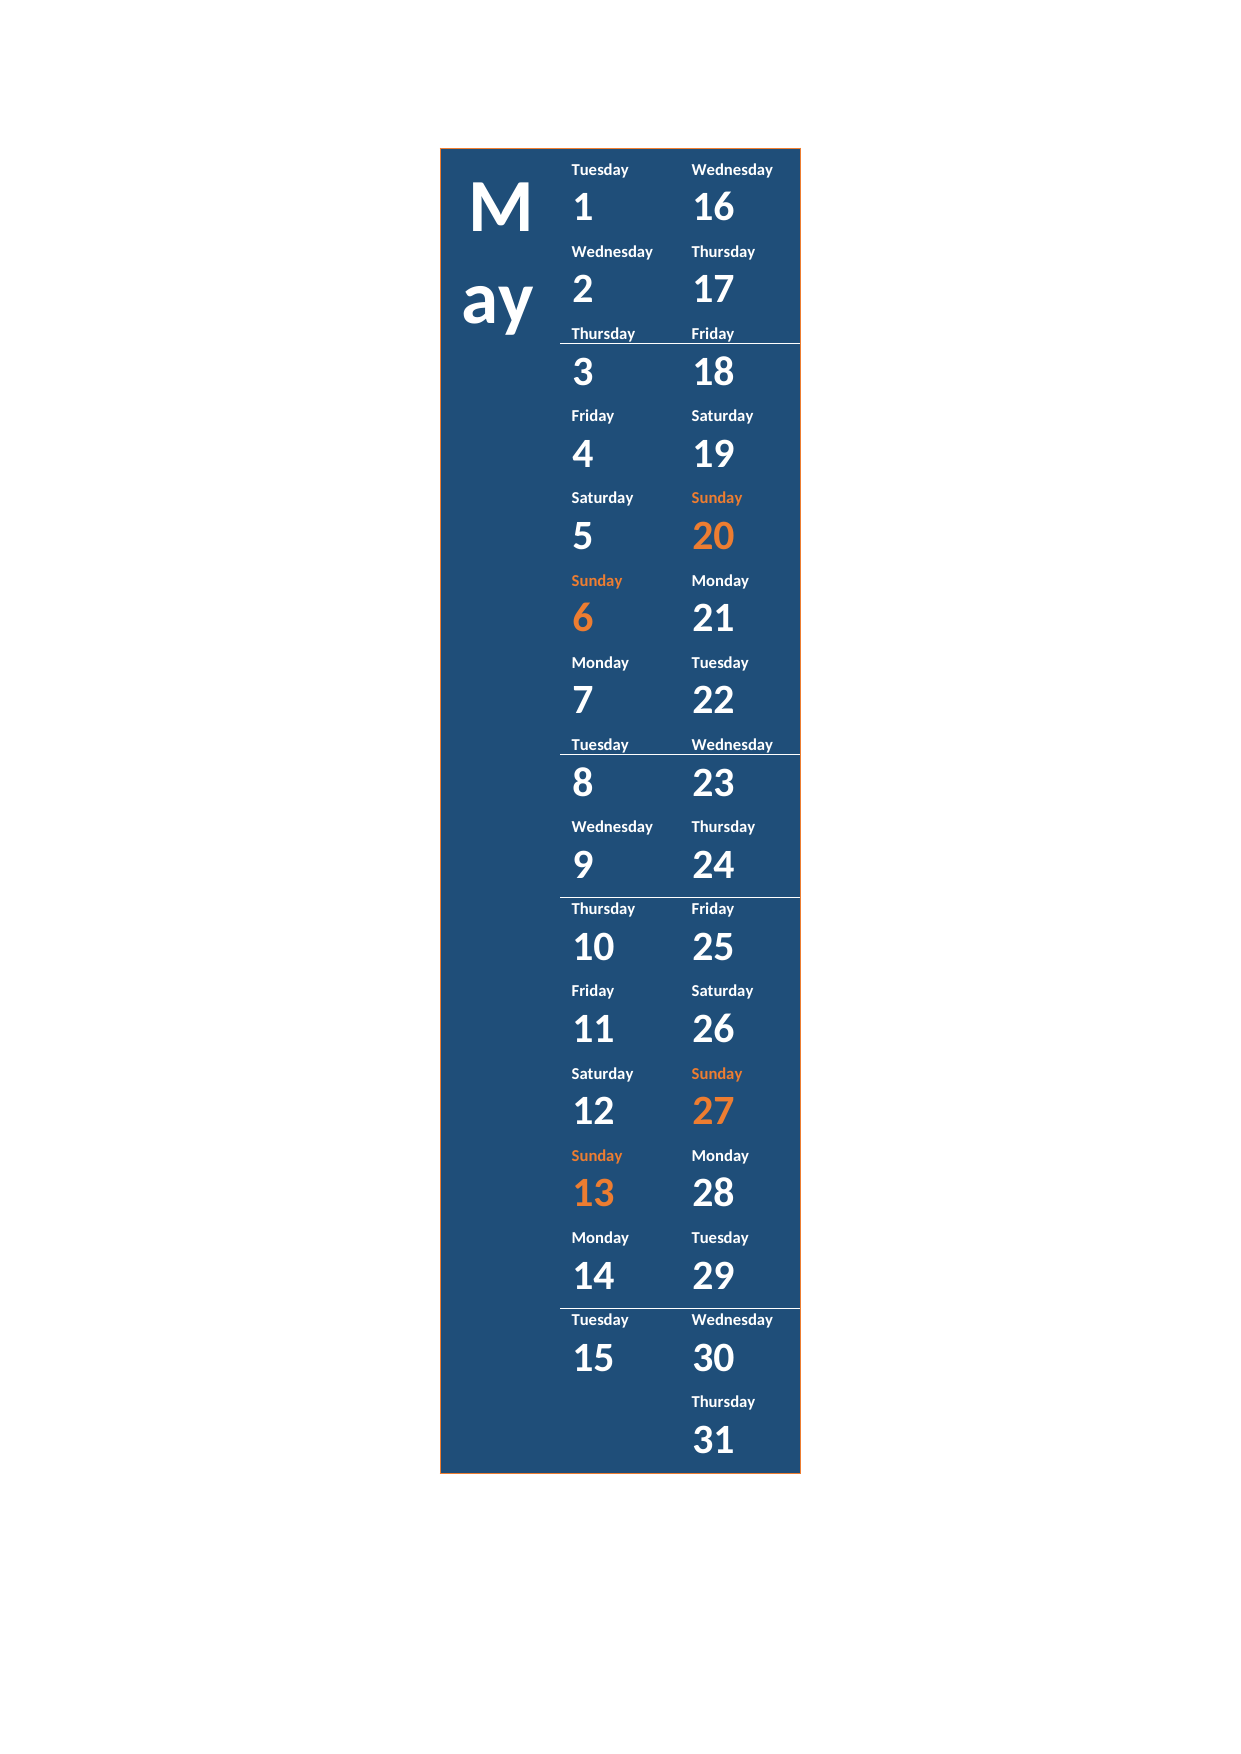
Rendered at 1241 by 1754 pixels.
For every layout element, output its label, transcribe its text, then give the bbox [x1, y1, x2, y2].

table_cell Tuesday [560, 1309, 680, 1330]
table_cell Wednesday [680, 159, 800, 179]
table_header [680, 149, 800, 159]
table_cell Monday [560, 651, 680, 672]
table_cell 15 [560, 1330, 680, 1391]
table_cell Monday [560, 1226, 680, 1248]
table_cell 8 [560, 755, 680, 815]
table_cell Friday [680, 322, 800, 343]
table_cell Sunday [560, 1144, 680, 1165]
table_cell Monday [680, 1144, 800, 1165]
table_cell 28 [680, 1165, 800, 1226]
table_cell 18 [680, 344, 800, 404]
table_cell 13 [560, 1165, 680, 1226]
table_cell 3 [560, 344, 680, 404]
table_cell Tuesday [560, 159, 680, 179]
table_cell Friday [560, 404, 680, 426]
table_cell 24 [680, 837, 800, 897]
table_cell Thursday [680, 1391, 800, 1412]
table_cell Tuesday [560, 733, 680, 754]
table_cell Thursday [680, 240, 800, 261]
table_cell 22 [680, 672, 800, 733]
table_cell 1 [560, 179, 680, 240]
table_cell 14 [560, 1248, 680, 1308]
table_cell Thursday [560, 898, 680, 919]
table_header [441, 149, 560, 159]
table_cell 7 [560, 672, 680, 733]
table_cell 9 [560, 837, 680, 897]
table_cell 16 [680, 179, 800, 240]
table_cell Saturday [680, 980, 800, 1001]
table_cell Wednesday [680, 733, 800, 754]
table_cell [560, 1412, 680, 1473]
table_cell Sunday [680, 487, 800, 508]
table_cell Thursday [680, 815, 800, 837]
table_cell 4 [560, 426, 680, 487]
table_cell 5 [560, 508, 680, 569]
table_cell Saturday [560, 487, 680, 508]
table_cell 20 [680, 508, 800, 569]
table_cell 2 [560, 261, 680, 322]
table_cell 21 [680, 590, 800, 651]
table_cell Saturday [680, 404, 800, 426]
table_cell Friday [560, 980, 680, 1001]
table_cell Wednesday [560, 815, 680, 837]
table_cell 6 [560, 590, 680, 651]
table_cell Saturday [560, 1062, 680, 1083]
table_cell Monday [680, 569, 800, 590]
table_cell Tuesday [680, 651, 800, 672]
table_cell 27 [680, 1083, 800, 1144]
table_cell Tuesday [680, 1226, 800, 1248]
table_cell Friday [680, 898, 800, 919]
table_header [560, 149, 680, 159]
table_cell Sunday [560, 569, 680, 590]
table_cell 19 [680, 426, 800, 487]
table_cell 17 [680, 261, 800, 322]
table_cell 26 [680, 1001, 800, 1062]
table_cell 11 [560, 1001, 680, 1062]
table_cell 30 [680, 1330, 800, 1391]
table_cell 25 [680, 919, 800, 980]
table_cell [560, 1391, 680, 1412]
table_cell 31 [680, 1412, 800, 1473]
table_cell 12 [560, 1083, 680, 1144]
table_cell Wednesday [560, 240, 680, 261]
table_cell Sunday [680, 1062, 800, 1083]
table_cell 23 [680, 755, 800, 815]
table_cell Thursday [560, 322, 680, 343]
table_cell 10 [560, 919, 680, 980]
table_cell May [441, 159, 560, 1473]
table_cell Wednesday [680, 1309, 800, 1330]
table_cell 29 [680, 1248, 800, 1308]
